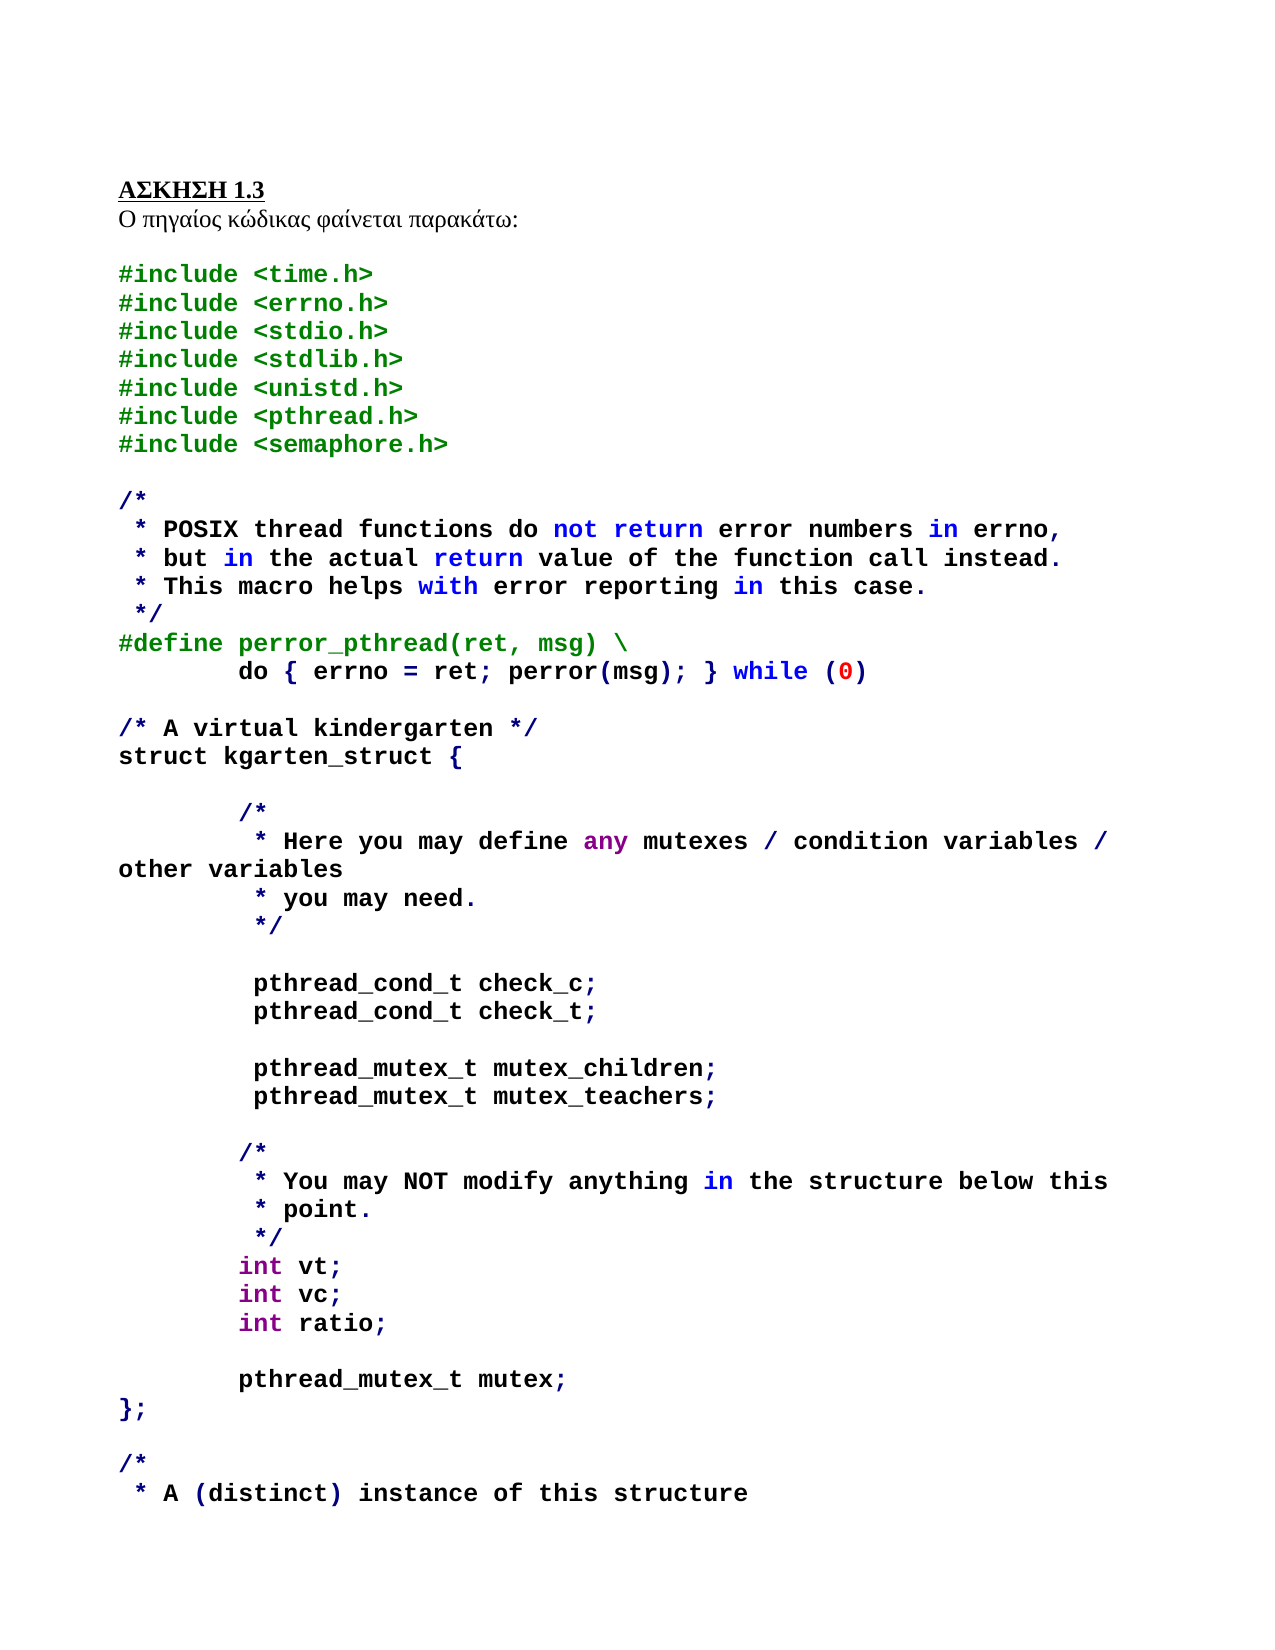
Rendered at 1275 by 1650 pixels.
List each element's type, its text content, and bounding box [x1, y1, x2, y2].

text pthread_cond_t check_t; [118, 998, 1157, 1027]
text pthread_mutex_t mutex_children; [118, 1055, 1157, 1083]
text * POSIX thread functions do not return error numbers in errno, [118, 517, 1157, 545]
text #include <time.h> [118, 262, 1157, 290]
text * point. [118, 1197, 1157, 1225]
text * Here you may define any mutexes / condition variables / other variables [118, 828, 1157, 885]
text /* [118, 488, 1157, 517]
text */ [118, 913, 1157, 942]
text /* [118, 800, 1157, 828]
text * you may need. [118, 885, 1157, 913]
text * but in the actual return value of the function call instead. [118, 545, 1157, 573]
text * You may NOT modify anything in the structure below this [118, 1168, 1157, 1197]
text pthread_mutex_t mutex_teachers; [118, 1083, 1157, 1112]
text struct kgarten_struct { [118, 743, 1157, 772]
text int vc; [118, 1282, 1157, 1310]
text pthread_cond_t check_c; [118, 970, 1157, 998]
text /* [118, 1140, 1157, 1168]
text #include <unistd.h> [118, 375, 1157, 403]
text ΑΣΚΗΣΗ 1.3 [118, 176, 1157, 204]
text */ [118, 1225, 1157, 1253]
text */ [118, 602, 1157, 630]
text do { errno = ret; perror(msg); } while (0) [118, 658, 1157, 687]
text int ratio; [118, 1310, 1157, 1338]
text Ο πηγαίος κώδικας φαίνεται παρακάτω: [118, 204, 1157, 233]
text /* [118, 1452, 1157, 1480]
text #include <errno.h> [118, 290, 1157, 318]
text #include <stdio.h> [118, 318, 1157, 347]
text }; [118, 1395, 1157, 1423]
text #include <stdlib.h> [118, 347, 1157, 375]
text * A (distinct) instance of this structure [118, 1480, 1157, 1508]
text /* A virtual kindergarten */ [118, 715, 1157, 743]
text * This macro helps with error reporting in this case. [118, 573, 1157, 602]
text #include <semaphore.h> [118, 432, 1157, 460]
text pthread_mutex_t mutex; [118, 1367, 1157, 1395]
text #define perror_pthread(ret, msg) \ [118, 630, 1157, 658]
text int vt; [118, 1253, 1157, 1282]
text #include <pthread.h> [118, 403, 1157, 432]
